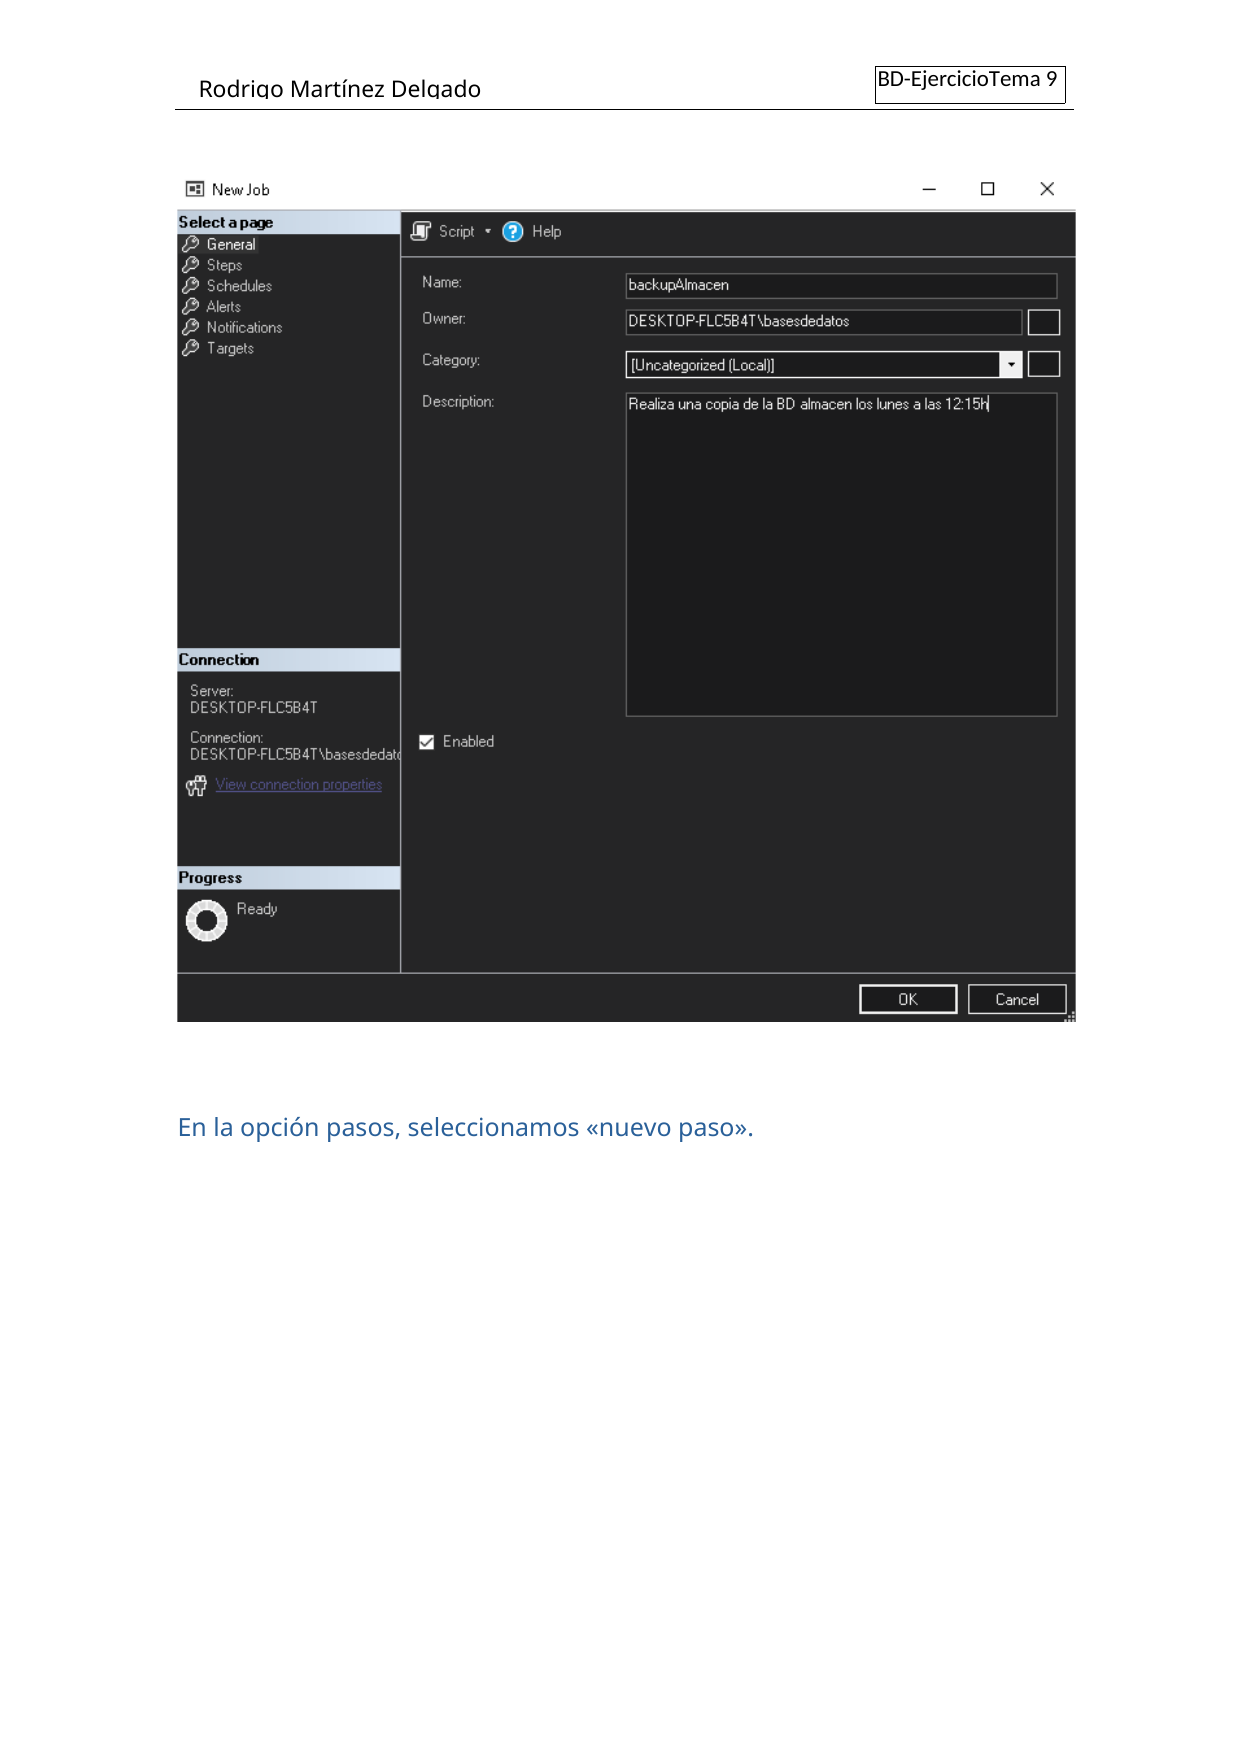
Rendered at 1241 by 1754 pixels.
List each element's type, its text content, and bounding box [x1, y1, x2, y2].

picture [177, 172, 1076, 1022]
text En la opción pasos, seleccionamos «nuevo paso». [177, 1109, 1076, 1143]
